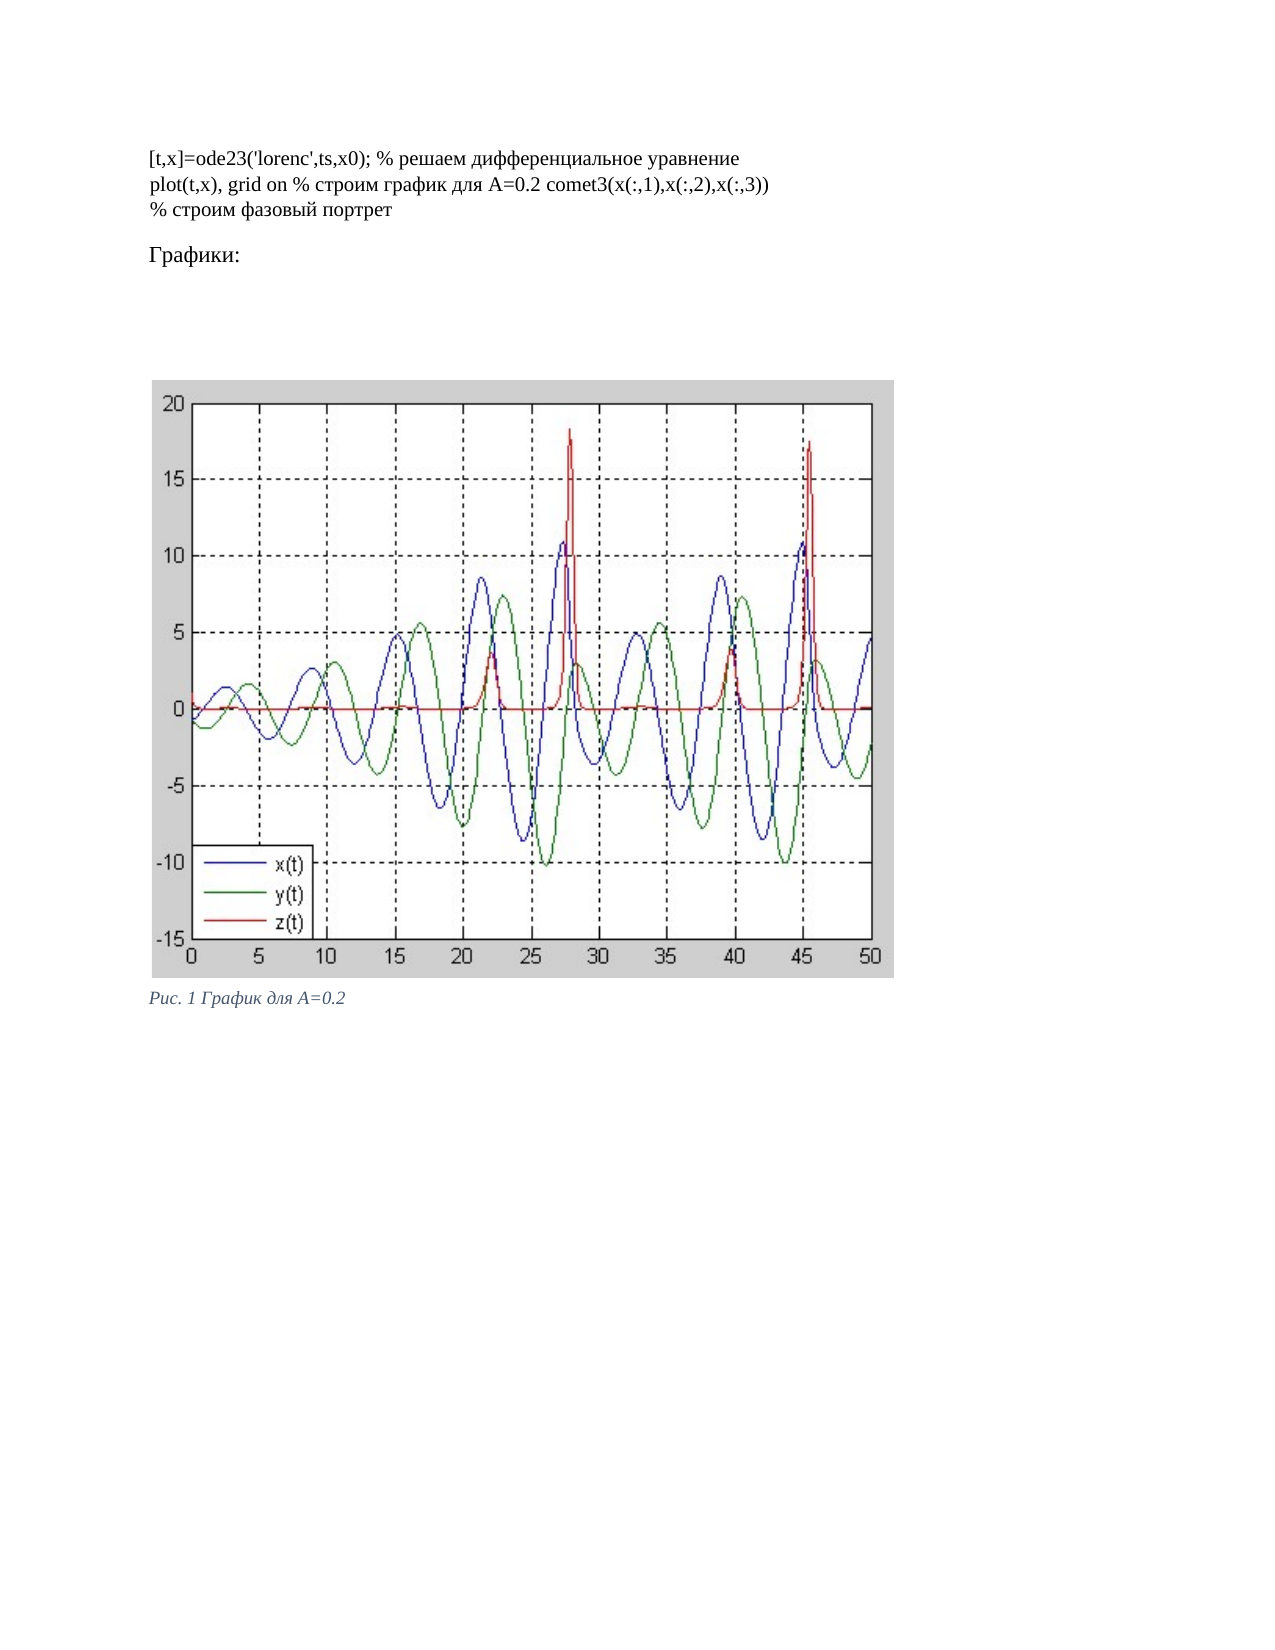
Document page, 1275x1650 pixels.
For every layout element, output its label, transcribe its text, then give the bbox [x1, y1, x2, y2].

text Графики: [148, 242, 1123, 268]
text [t,x]=ode23('lorenc',ts,x0); % решаем дифференциальное уравнение plot(t,x), grid on % строим график для A=0.2 comet3(x(:,1),x(:,2),x(:,3)) % строим фазовый портрет [148, 146, 769, 221]
text Рис. 1 График для A=0.2 [148, 987, 1129, 1008]
